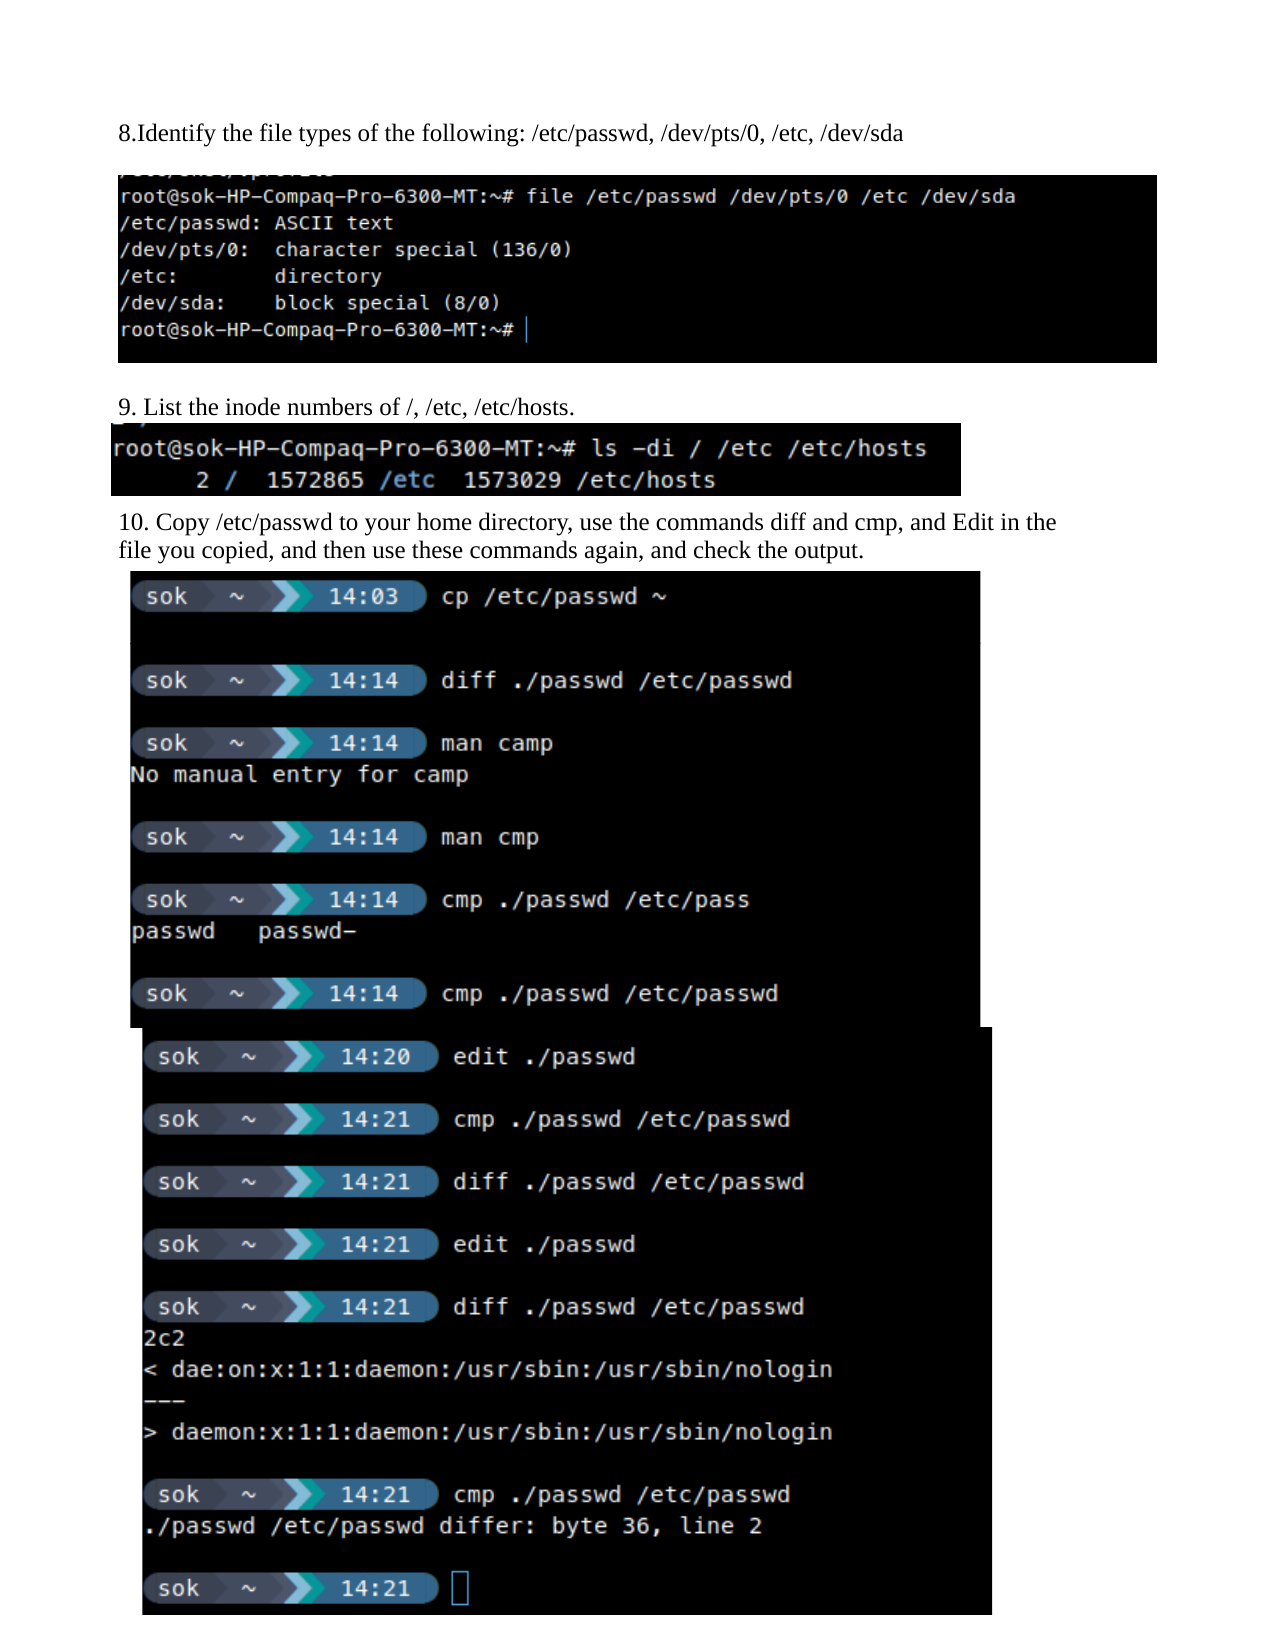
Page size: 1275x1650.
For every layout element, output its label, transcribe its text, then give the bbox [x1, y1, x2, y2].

text 8.Identify the file types of the following: /etc/passwd, /dev/pts/0, /etc, /dev/sda [118, 118, 1157, 147]
picture [118, 175, 1157, 363]
text 10. Copy /etc/passwd to your home directory, use the commands diff and cmp, and Edit in the [118, 507, 1157, 535]
text 9. List the inode numbers of /, /etc, /etc/hosts. [118, 392, 1157, 420]
picture [111, 423, 961, 496]
picture [130, 571, 993, 1615]
text file you copied, and then use these commands again, and check the output. [118, 535, 1157, 564]
